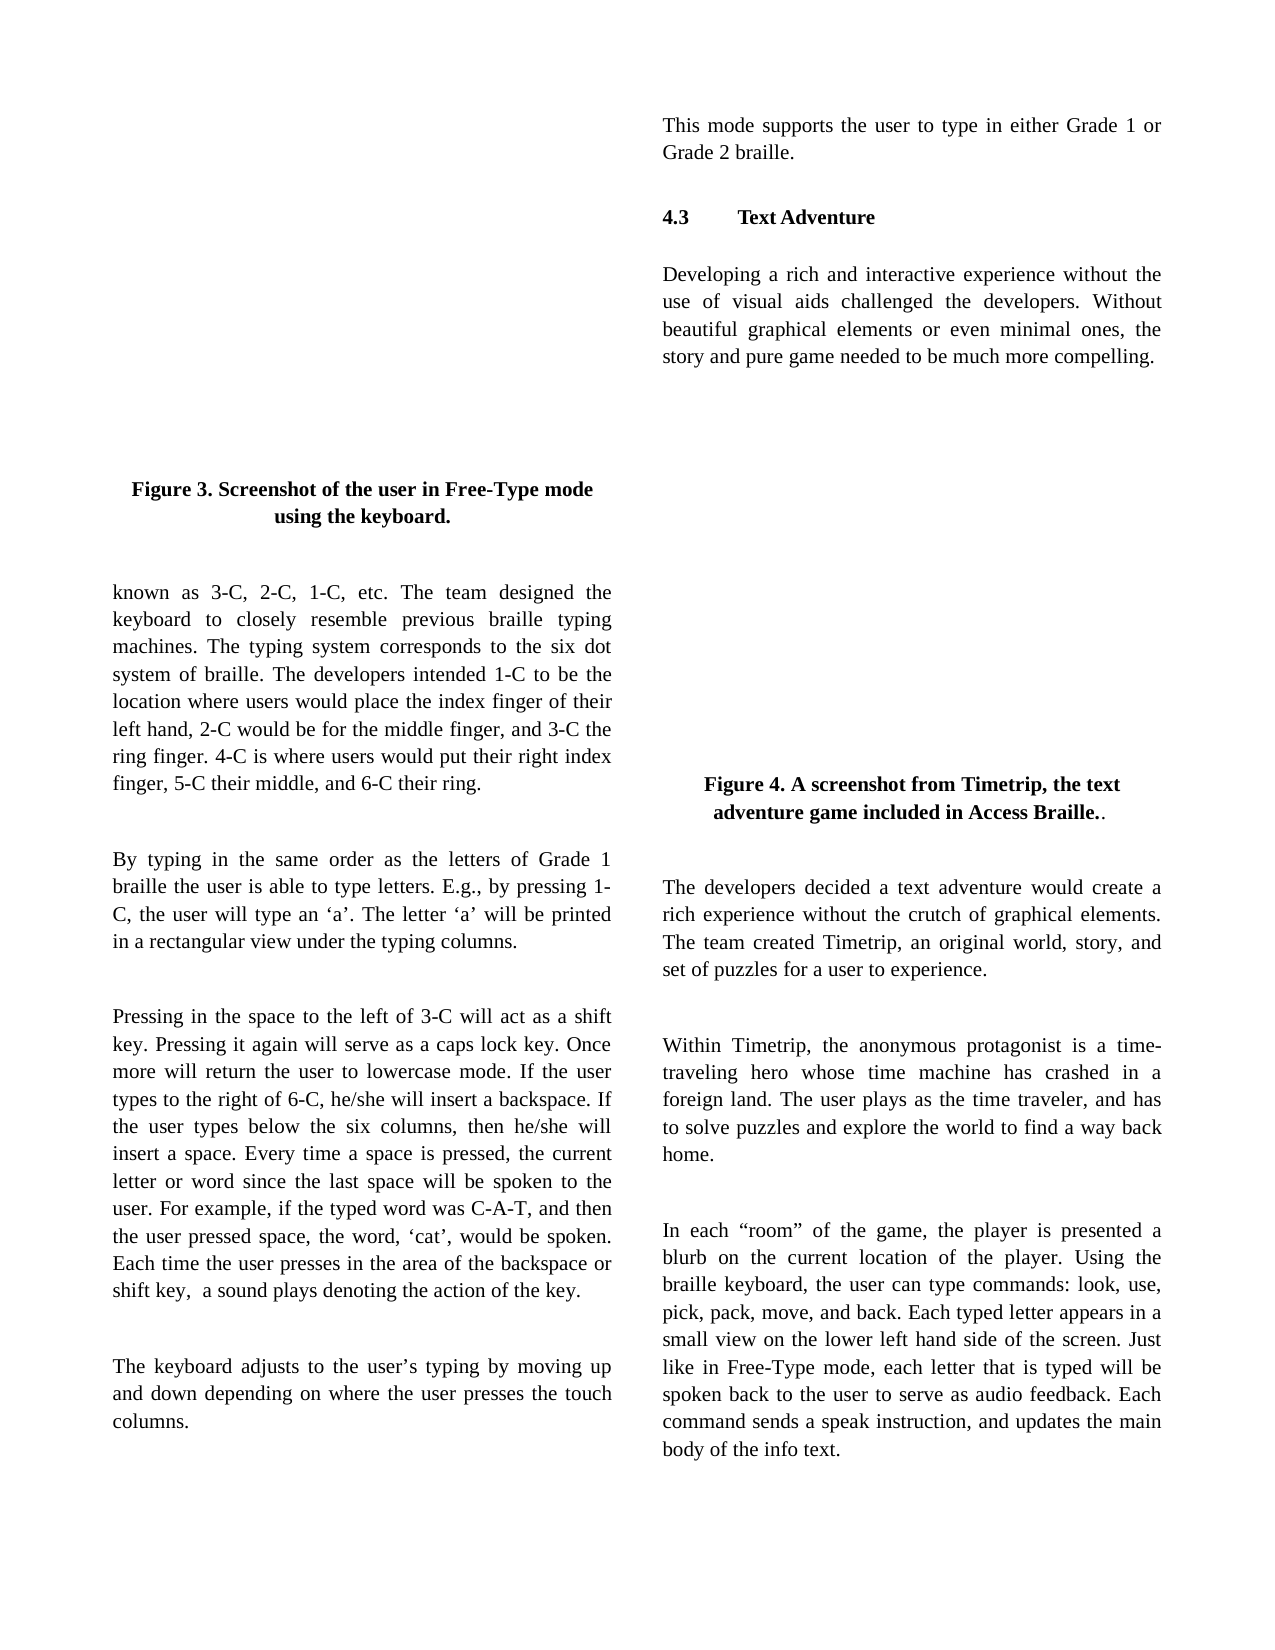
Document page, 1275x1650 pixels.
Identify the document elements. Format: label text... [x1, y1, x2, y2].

text Pressing in the space to the left of 3-C will act as a shift key. Pressing it again will serve as a caps lock key. Once more will return the user to lowercase mode. If the user types to the right of 6-C, he/she will insert a backspace. If the user types below the six columns, then he/she will insert a space. Every time a space is pressed, the current letter or word since the last space will be spoken to the user. For example, if the typed word was C-A-T, and then the user pressed space, the word, ‘cat’, would be spoken. Each time the user presses in the area of the backspace or shift key, a sound plays denoting the action of the key. [112, 1004, 613, 1302]
text The keyboard adjusts to the user’s typing by moving up and down depending on where the user presses the touch columns. [112, 1354, 613, 1432]
text Developing a rich and interactive experience without the use of visual aids challenged the developers. Without beautiful graphical elements or even minimal ones, the story and pure game needed to be much more compelling. [662, 262, 1162, 368]
text Within Timetrip, the anonymous protagonist is a time-traveling hero whose time machine has crashed in a foreign land. The user plays as the time traveler, and has to solve puzzles and explore the world to find a way back home. [662, 1032, 1162, 1166]
text The developers decided a text adventure would create a rich experience without the crutch of graphical elements. The team created Timetrip, an original world, story, and set of puzzles for a user to experience. [662, 875, 1162, 981]
text known as 3-C, 2-C, 1-C, etc. The team designed the keyboard to closely resemble previous braille typing machines. The typing system corresponds to the six dot system of braille. The developers intended 1-C to be the location where users would place the index finger of their left hand, 2-C would be for the middle finger, and 3-C the ring finger. 4-C is where users would put their right index finger, 5-C their middle, and 6-C their ring. [112, 579, 613, 795]
text Figure 4. A screenshot from Timetrip, the text adventure game included in Access Braille.. [662, 772, 1162, 823]
text This mode supports the user to type in either Grade 1 or Grade 2 braille. [662, 112, 1162, 164]
text Figure 3. Screenshot of the user in Free-Type mode using the keyboard. [112, 477, 613, 528]
text In each “room” of the game, the player is presented a blurb on the current location of the player. Using the braille keyboard, the user can type commands: look, use, pick, pack, move, and back. Each typed letter appears in a small view on the lower left hand side of the screen. Just like in Free-Type mode, each letter that is typed will be spoken back to the user to serve as audio feedback. Each command sends a speak instruction, and updates the main body of the info text. [662, 1217, 1162, 1461]
text By typing in the same order as the letters of Grade 1 braille the user is able to type letters. E.g., by pressing 1-C, the user will type an ‘a’. The letter ‘a’ will be printed in a rectangular view under the typing columns. [112, 847, 613, 953]
subtitle Text Adventure [662, 205, 1162, 229]
